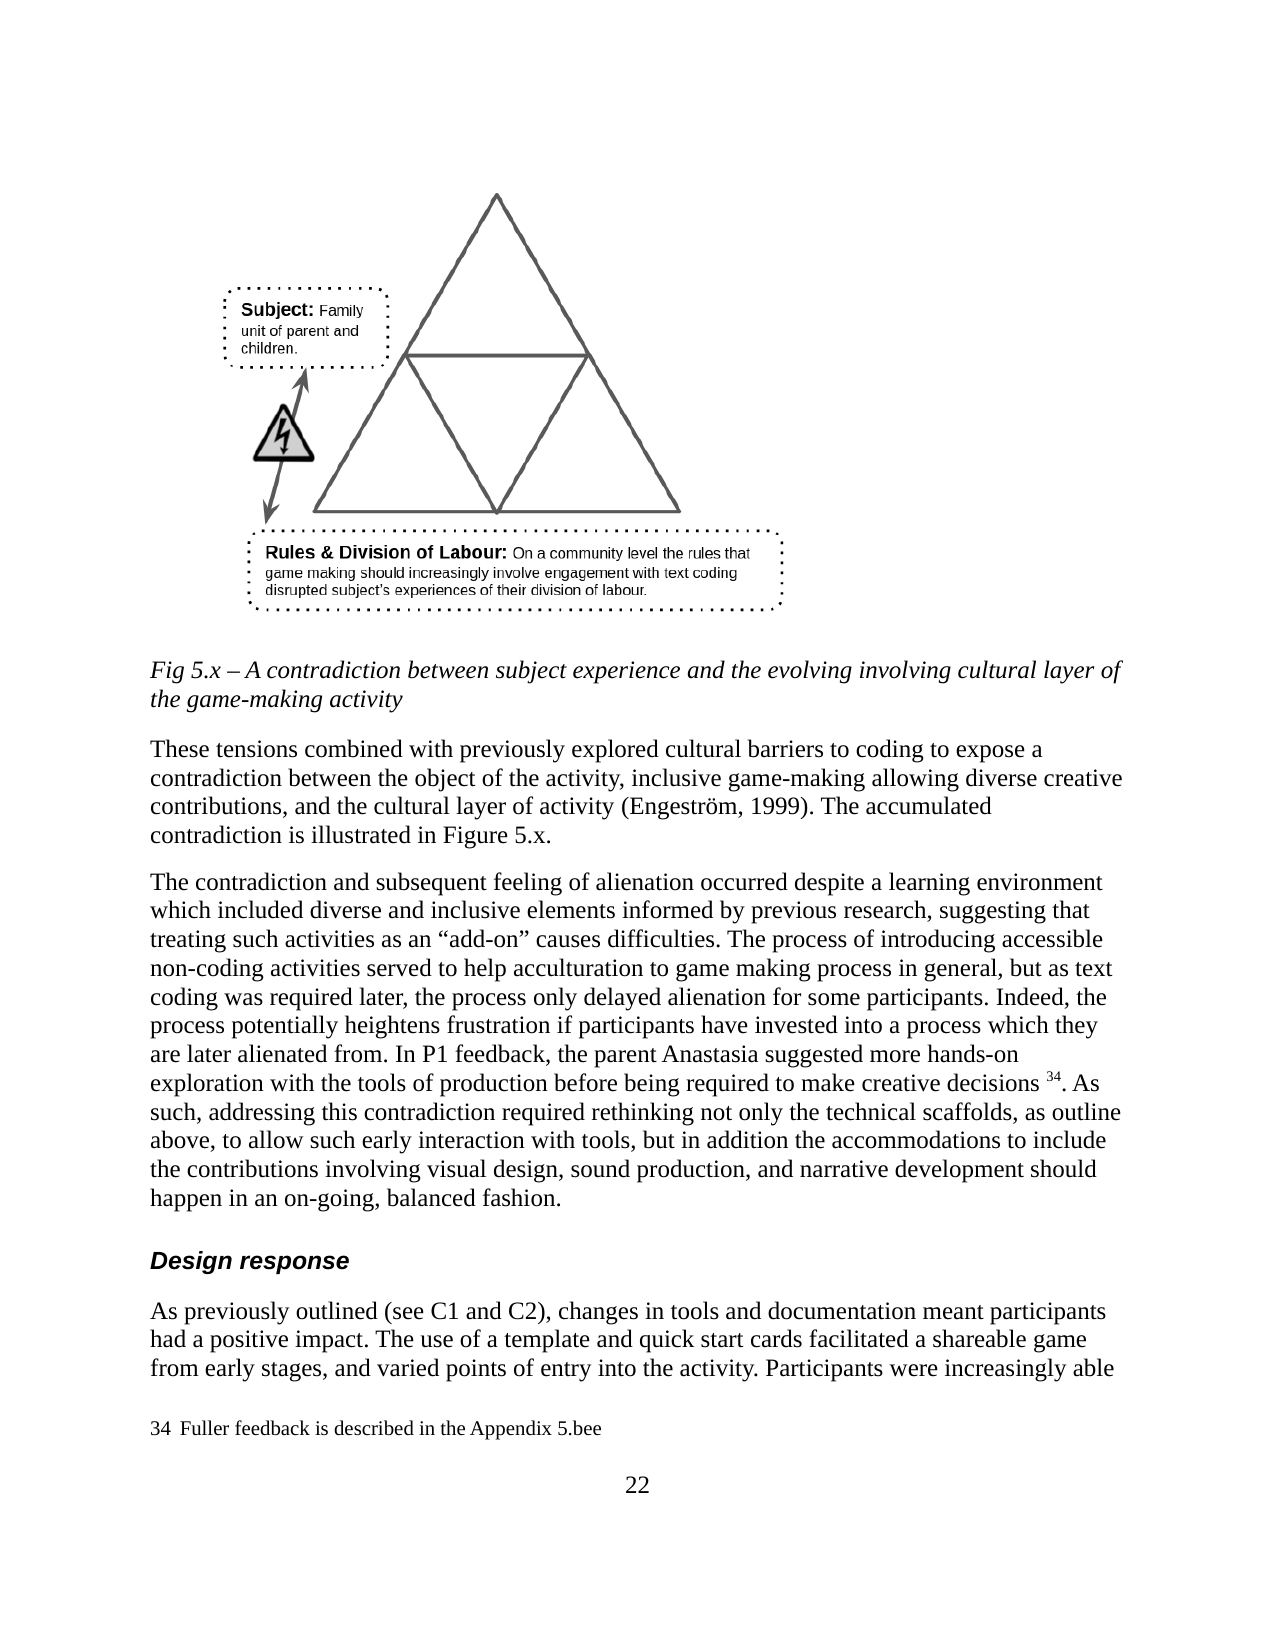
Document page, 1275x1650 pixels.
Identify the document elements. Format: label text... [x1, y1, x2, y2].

picture [150, 150, 1077, 643]
text Fuller feedback is described in the Appendix 5.bee [150, 1416, 1125, 1440]
text Fig 5.x – A contradiction between subject experience and the evolving involving cultural layer of the game-making activity [150, 655, 1125, 712]
text The contradiction and subsequent feeling of alienation occurred despite a learning environment which included diverse and inclusive elements informed by previous research, suggesting that treating such activities as an “add-on” causes difficulties. The process of introducing accessible non-coding activities served to help acculturation to game making process in general, but as text coding was required later, the process only delayed alienation for some participants. Indeed, the process potentially heightens frustration if participants have invested into a process which they are later alienated from. In P1 feedback, the parent Anastasia suggested more hands-on exploration with the tools of production before being required to make creative decisions . As such, addressing this contradiction required rethinking not only the technical scaffolds, as outline above, to allow such early interaction with tools, but in addition the accommodations to include the contributions involving visual design, sound production, and narrative development should happen in an on-going, balanced fashion. [150, 867, 1125, 1212]
subtitle Design response [150, 1246, 1125, 1274]
text These tensions combined with previously explored cultural barriers to coding to expose a contradiction between the object of the activity, inclusive game-making allowing diverse creative contributions, and the cultural layer of activity (Engeström, 1999). The accumulated contradiction is illustrated in Figure 5.x. [150, 734, 1125, 849]
text As previously outlined (see C1 and C2), changes in tools and documentation meant participants had a positive impact. The use of a template and quick start cards facilitated a shareable game from early stages, and varied points of entry into the activity. Participants were increasingly able [150, 1296, 1125, 1382]
